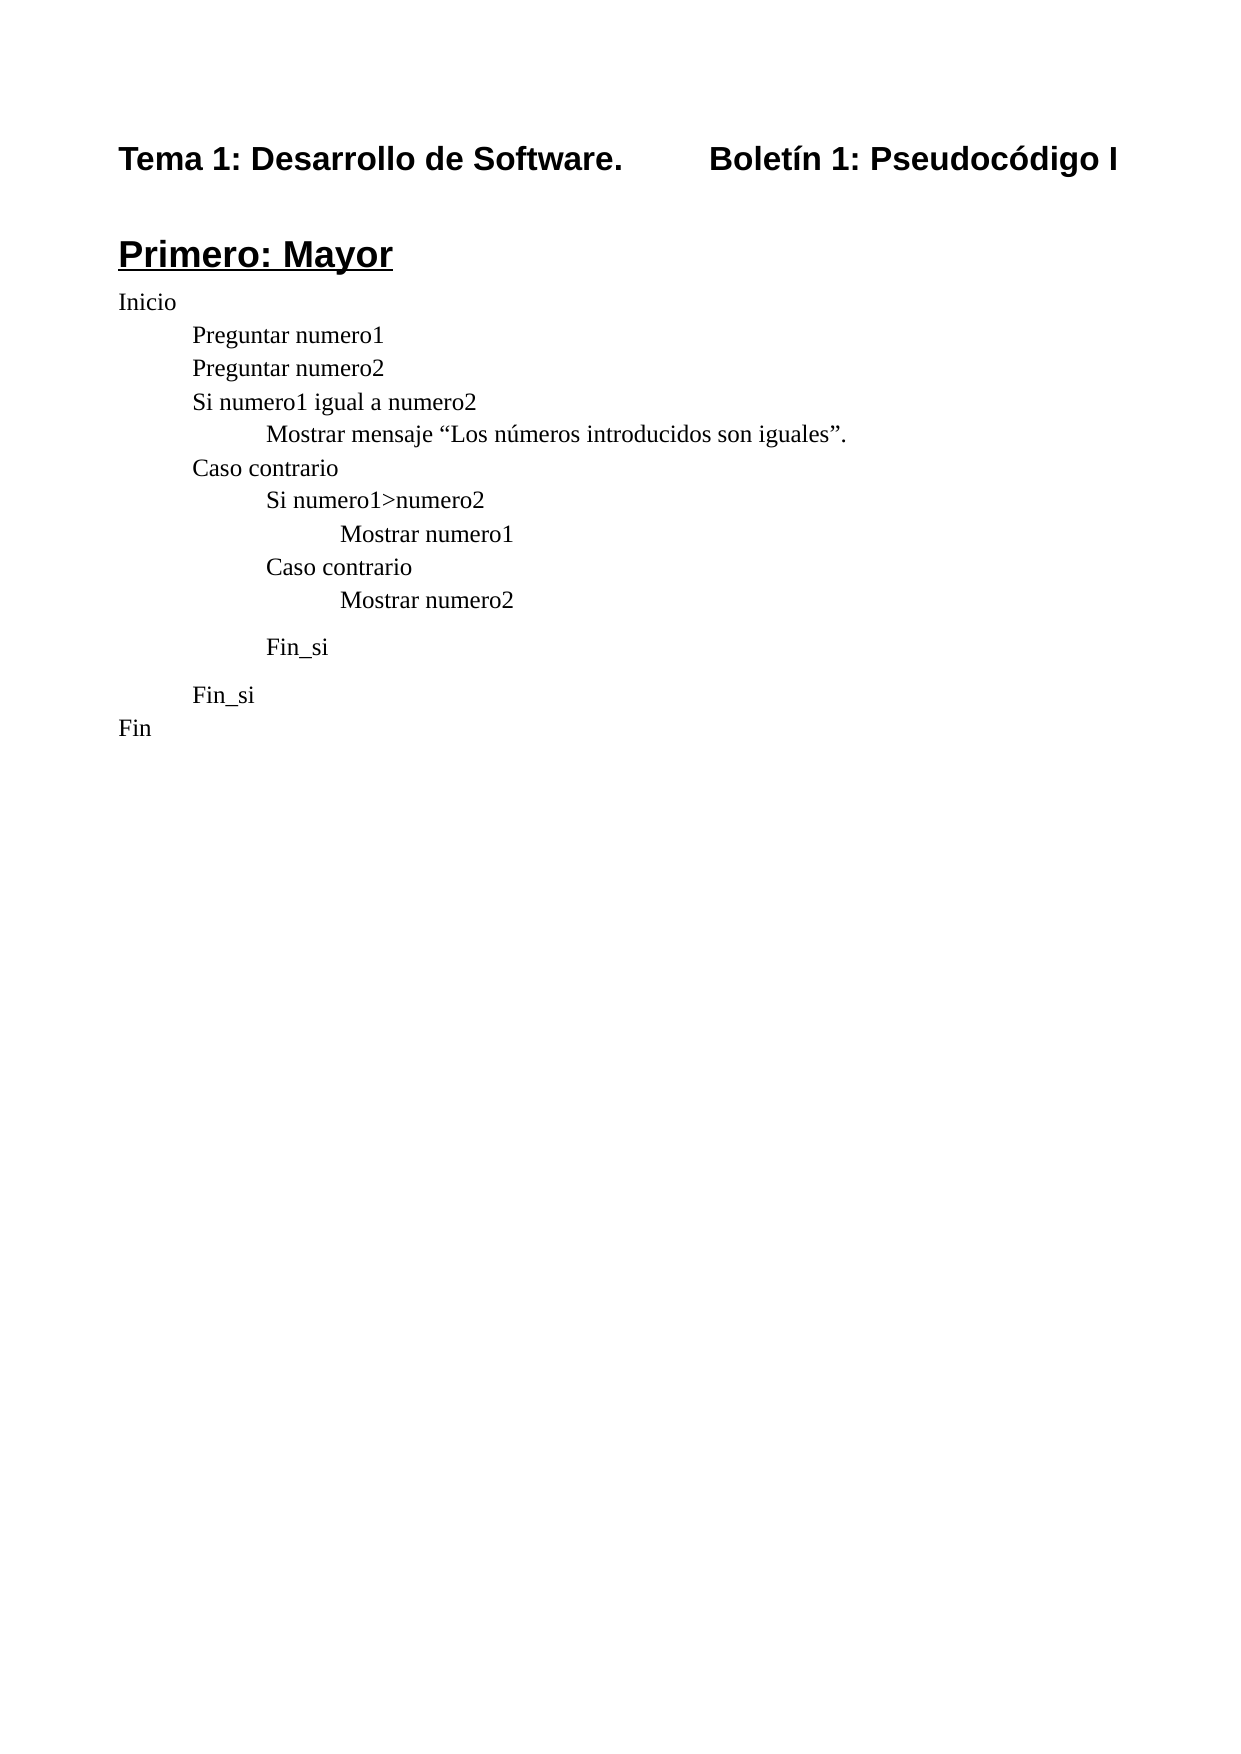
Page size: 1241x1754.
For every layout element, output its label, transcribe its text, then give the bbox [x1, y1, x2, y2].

subtitle Primero: Mayor [118, 232, 1122, 275]
text Fin_si Fin [118, 680, 1122, 742]
text Inicio Preguntar numero1 Preguntar numero2 Si numero1 igual a numero2 Mostrar mensaje “Los números introducidos son iguales”. Caso contrario Si numero1>numero2 Mostrar numero1 Caso contrario Mostrar numero2 [118, 287, 1122, 613]
text Fin_si [118, 632, 1122, 661]
